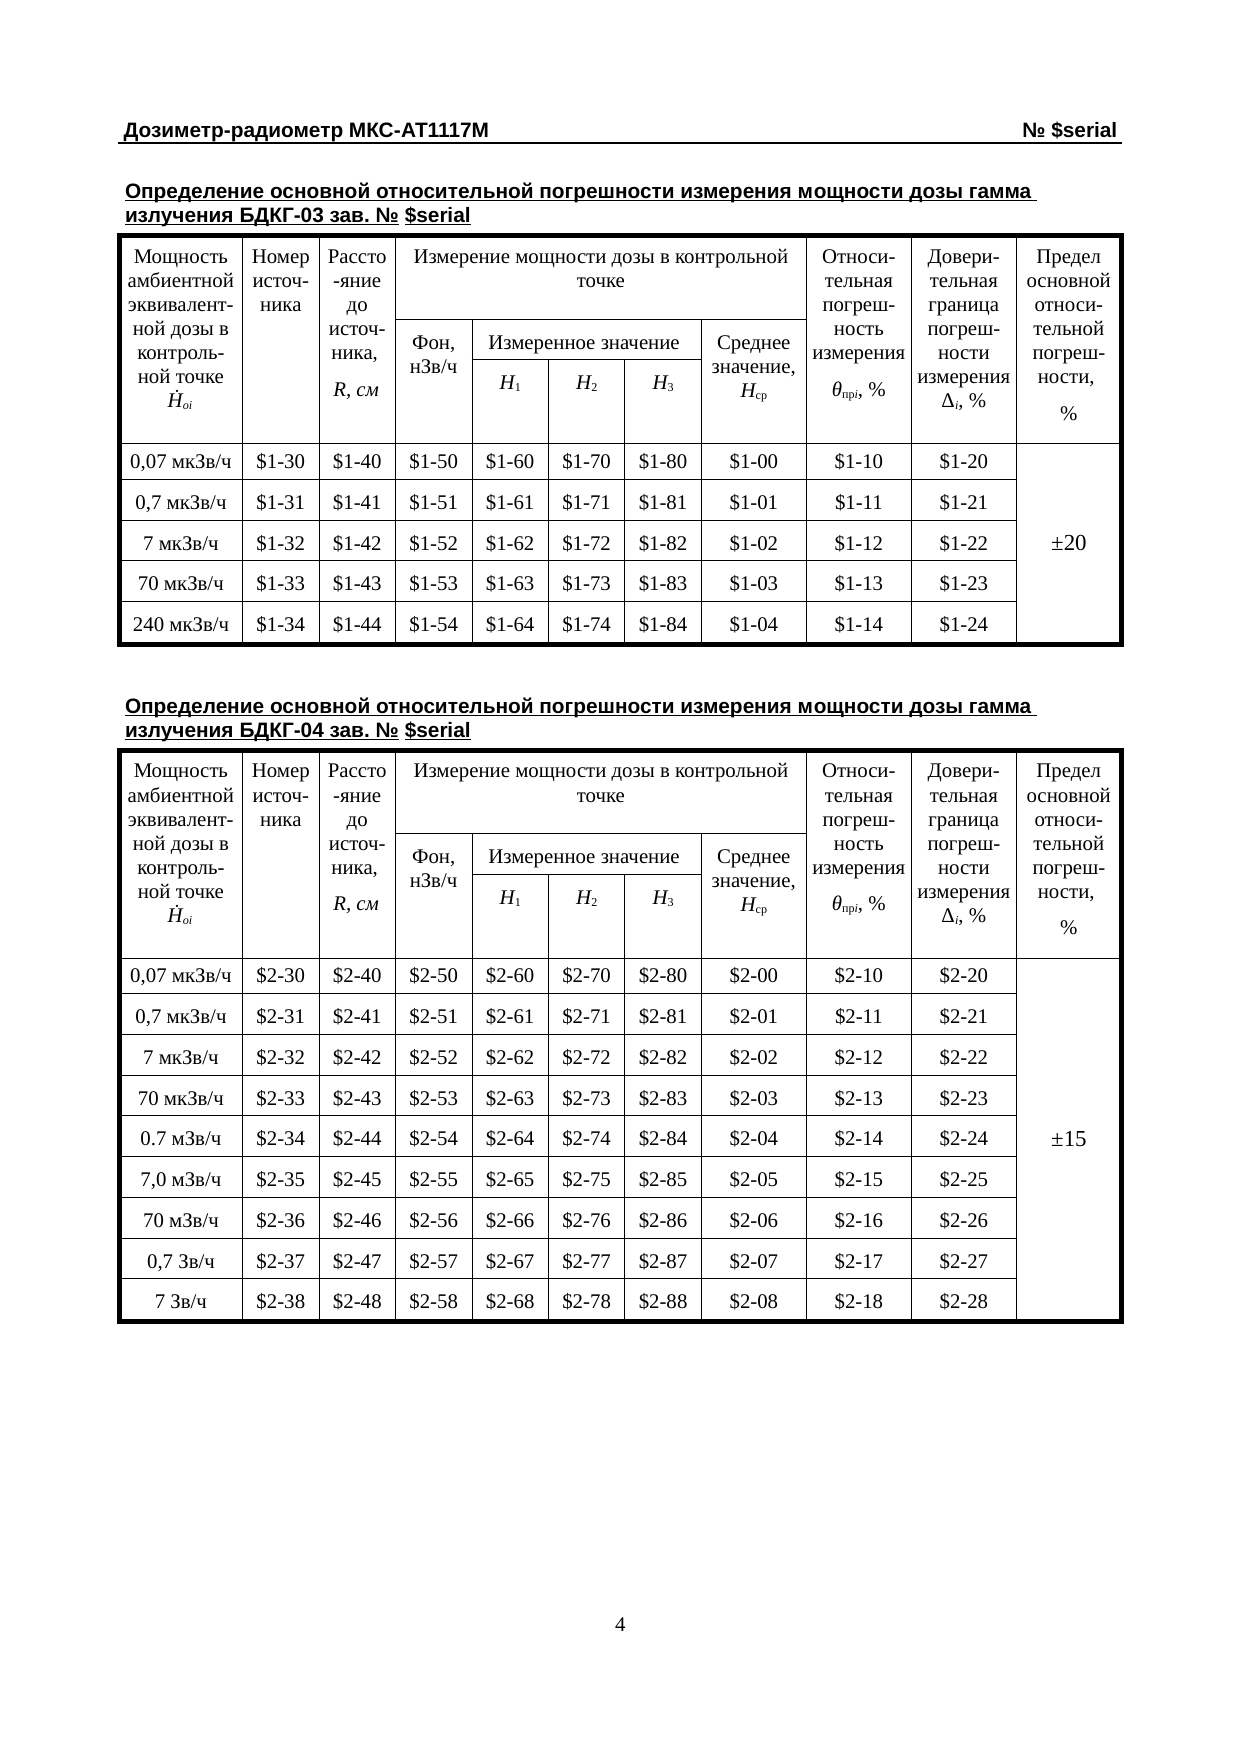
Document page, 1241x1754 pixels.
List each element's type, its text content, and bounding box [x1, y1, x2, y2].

table_cell $1-12 [807, 521, 911, 560]
table_cell $2-23 [912, 1076, 1016, 1115]
table_cell $2-24 [912, 1116, 1016, 1156]
table_cell Рассто-яние до источ-ника, R, см [320, 753, 395, 958]
table_cell $1-72 [549, 521, 624, 560]
table_cell $2-85 [625, 1157, 701, 1197]
table_cell 7 мкЗв/ч [122, 521, 242, 560]
table_cell $1-71 [549, 480, 624, 519]
table_cell $2-56 [396, 1198, 472, 1238]
table_cell $2-64 [473, 1116, 548, 1156]
table_cell $1-83 [625, 561, 701, 601]
table_cell $2-62 [473, 1035, 548, 1075]
table_cell Фон, нЗв/ч [396, 834, 472, 958]
table_cell $1-81 [625, 480, 701, 519]
table_cell $1-54 [396, 602, 472, 642]
table_cell $2-03 [702, 1076, 806, 1115]
table_cell $2-55 [396, 1157, 472, 1197]
table_cell $1-00 [702, 444, 806, 479]
table_cell $1-41 [320, 480, 395, 519]
table_cell $2-08 [702, 1279, 806, 1319]
table_cell $2-33 [243, 1076, 319, 1115]
table_cell $2-27 [912, 1239, 1016, 1278]
table_cell $2-83 [625, 1076, 701, 1115]
table_cell Предел основной относи-тельной погреш-ности, % [1017, 238, 1119, 443]
table_cell 0.7 мЗв/ч [122, 1116, 242, 1156]
table_cell $2-48 [320, 1279, 395, 1319]
table_cell Довери-тельная граница погреш-ности измерения Δi, % [912, 753, 1016, 958]
table_cell $2-41 [320, 994, 395, 1034]
table_cell $2-04 [702, 1116, 806, 1156]
table_cell $1-84 [625, 602, 701, 642]
table_cell $1-32 [243, 521, 319, 560]
table_cell $1-22 [912, 521, 1016, 560]
table_cell $2-54 [396, 1116, 472, 1156]
table_cell $2-72 [549, 1035, 624, 1075]
table_cell $2-47 [320, 1239, 395, 1278]
table_cell $2-30 [243, 959, 319, 993]
table_cell H3 [625, 875, 701, 958]
table_cell $2-01 [702, 994, 806, 1034]
table_cell $2-68 [473, 1279, 548, 1319]
table_cell $2-35 [243, 1157, 319, 1197]
table_cell $1-03 [702, 561, 806, 601]
table_cell $1-63 [473, 561, 548, 601]
table_cell H2 [549, 360, 624, 443]
table_cell $1-34 [243, 602, 319, 642]
table_cell $2-38 [243, 1279, 319, 1319]
table_cell $2-78 [549, 1279, 624, 1319]
table_cell $2-82 [625, 1035, 701, 1075]
table_cell $1-04 [702, 602, 806, 642]
table_cell $1-60 [473, 444, 548, 479]
table_cell $2-00 [702, 959, 806, 993]
table_cell $1-80 [625, 444, 701, 479]
table_cell $2-32 [243, 1035, 319, 1075]
table_cell $1-53 [396, 561, 472, 601]
table_cell 70 мкЗв/ч [122, 1076, 242, 1115]
table_cell $2-50 [396, 959, 472, 993]
table_cell $2-70 [549, 959, 624, 993]
table_cell $2-31 [243, 994, 319, 1034]
table_cell Довери-тельная граница погреш-ности измерения Δi, % [912, 238, 1016, 443]
table_cell $2-34 [243, 1116, 319, 1156]
table_cell $2-13 [807, 1076, 911, 1115]
table_cell $1-64 [473, 602, 548, 642]
table_cell $2-36 [243, 1198, 319, 1238]
table_cell Среднее значение, Hср [702, 834, 806, 958]
table_cell $2-87 [625, 1239, 701, 1278]
table_cell $1-13 [807, 561, 911, 601]
table_cell ±20 [1017, 444, 1119, 642]
table_cell $2-84 [625, 1116, 701, 1156]
table_cell $1-10 [807, 444, 911, 479]
table_cell $2-60 [473, 959, 548, 993]
table_cell Среднее значение, Hср [702, 320, 806, 443]
table_cell $2-80 [625, 959, 701, 993]
table_cell $2-25 [912, 1157, 1016, 1197]
table_cell 0,07 мкЗв/ч [122, 959, 242, 993]
table_cell $1-70 [549, 444, 624, 479]
table_cell $2-11 [807, 994, 911, 1034]
table_cell H1 [473, 360, 548, 443]
table_cell 0,7 Зв/ч [122, 1239, 242, 1278]
table_cell $1-52 [396, 521, 472, 560]
table_cell $2-65 [473, 1157, 548, 1197]
table_cell $1-33 [243, 561, 319, 601]
table_cell 70 мЗв/ч [122, 1198, 242, 1238]
table_cell $2-26 [912, 1198, 1016, 1238]
table_cell $2-53 [396, 1076, 472, 1115]
table_cell $1-30 [243, 444, 319, 479]
table_cell $2-58 [396, 1279, 472, 1319]
table_cell $2-45 [320, 1157, 395, 1197]
table_cell $2-18 [807, 1279, 911, 1319]
table_cell $1-24 [912, 602, 1016, 642]
table_cell $2-43 [320, 1076, 395, 1115]
table_cell $2-22 [912, 1035, 1016, 1075]
table_cell Относи-тельная погреш-ность измерения θпрi, % [807, 753, 911, 958]
table_cell $2-17 [807, 1239, 911, 1278]
table_cell $1-42 [320, 521, 395, 560]
table_cell $1-11 [807, 480, 911, 519]
table_cell Измеренное значение [473, 320, 701, 359]
table_cell $2-06 [702, 1198, 806, 1238]
table_cell $2-05 [702, 1157, 806, 1197]
table_cell H2 [549, 875, 624, 958]
table_cell Относи-тельная погреш-ность измерения θпрi, % [807, 238, 911, 443]
table_cell Номер источ-ника [243, 238, 319, 443]
table_cell H1 [473, 875, 548, 958]
table_cell Мощность амбиентной эквивалент-ной дозы в контроль-ной точке Ḣoi [122, 753, 242, 958]
table_cell $2-10 [807, 959, 911, 993]
table_cell $2-02 [702, 1035, 806, 1075]
table_cell $2-20 [912, 959, 1016, 993]
table_cell $1-40 [320, 444, 395, 479]
table_cell 240 мкЗв/ч [122, 602, 242, 642]
table_cell $2-57 [396, 1239, 472, 1278]
table_cell ±15 [1017, 959, 1119, 1319]
table_cell $1-23 [912, 561, 1016, 601]
table_cell $2-46 [320, 1198, 395, 1238]
table_cell $1-50 [396, 444, 472, 479]
table_cell $2-88 [625, 1279, 701, 1319]
table_cell $2-76 [549, 1198, 624, 1238]
table_cell Измерение мощности дозы в контрольной точке [396, 753, 806, 833]
table_cell $1-74 [549, 602, 624, 642]
table_cell 0,7 мкЗв/ч [122, 480, 242, 519]
table_cell $2-40 [320, 959, 395, 993]
table_cell 7,0 мЗв/ч [122, 1157, 242, 1197]
table_cell $1-31 [243, 480, 319, 519]
table_cell $1-44 [320, 602, 395, 642]
table_cell $2-42 [320, 1035, 395, 1075]
table_cell Мощность амбиентной эквивалент-ной дозы в контроль-ной точке Ḣoi [122, 238, 242, 443]
table_cell $1-51 [396, 480, 472, 519]
table_cell $2-15 [807, 1157, 911, 1197]
table_cell Номер источ-ника [243, 753, 319, 958]
table_cell $2-37 [243, 1239, 319, 1278]
table_cell $2-63 [473, 1076, 548, 1115]
table_cell $2-61 [473, 994, 548, 1034]
table_cell $2-67 [473, 1239, 548, 1278]
table_cell $2-16 [807, 1198, 911, 1238]
table_cell 7 мкЗв/ч [122, 1035, 242, 1075]
table_cell $2-71 [549, 994, 624, 1034]
table_cell $2-81 [625, 994, 701, 1034]
table_cell H3 [625, 360, 701, 443]
table_cell $1-82 [625, 521, 701, 560]
table_cell $1-20 [912, 444, 1016, 479]
table_cell $2-75 [549, 1157, 624, 1197]
table_header Определение основной относительной погрешности измерения мощности дозы гамма излучения БДКГ-04 зав. № $serial [119, 688, 1121, 747]
table_cell $2-44 [320, 1116, 395, 1156]
table_cell $1-14 [807, 602, 911, 642]
table_cell Фон, нЗв/ч [396, 320, 472, 443]
table_cell $2-52 [396, 1035, 472, 1075]
table_cell $1-61 [473, 480, 548, 519]
table_cell Рассто-яние до источ-ника, R, см [320, 238, 395, 443]
table_cell $2-86 [625, 1198, 701, 1238]
table_cell Измеренное значение [473, 834, 701, 874]
table_cell $2-77 [549, 1239, 624, 1278]
table_cell $2-28 [912, 1279, 1016, 1319]
table_cell $2-21 [912, 994, 1016, 1034]
table_cell $1-01 [702, 480, 806, 519]
table_cell $2-14 [807, 1116, 911, 1156]
table_cell $1-43 [320, 561, 395, 601]
table_cell $2-66 [473, 1198, 548, 1238]
table_cell Предел основной относи-тельной погреш-ности, % [1017, 753, 1119, 958]
table_cell 7 Зв/ч [122, 1279, 242, 1319]
table_cell $1-02 [702, 521, 806, 560]
table_cell $2-73 [549, 1076, 624, 1115]
table_cell 70 мкЗв/ч [122, 561, 242, 601]
table_cell $1-21 [912, 480, 1016, 519]
table_cell Измерение мощности дозы в контрольной точке [396, 238, 806, 319]
table_cell $2-07 [702, 1239, 806, 1278]
table_header Определение основной относительной погрешности измерения мощности дозы гамма излучения БДКГ-03 зав. № $serial [119, 174, 1121, 233]
table_cell $1-73 [549, 561, 624, 601]
table_cell 0,7 мкЗв/ч [122, 994, 242, 1034]
table_cell $2-74 [549, 1116, 624, 1156]
table_cell $2-51 [396, 994, 472, 1034]
table_cell $2-12 [807, 1035, 911, 1075]
table_cell $1-62 [473, 521, 548, 560]
table_cell 0,07 мкЗв/ч [122, 444, 242, 479]
